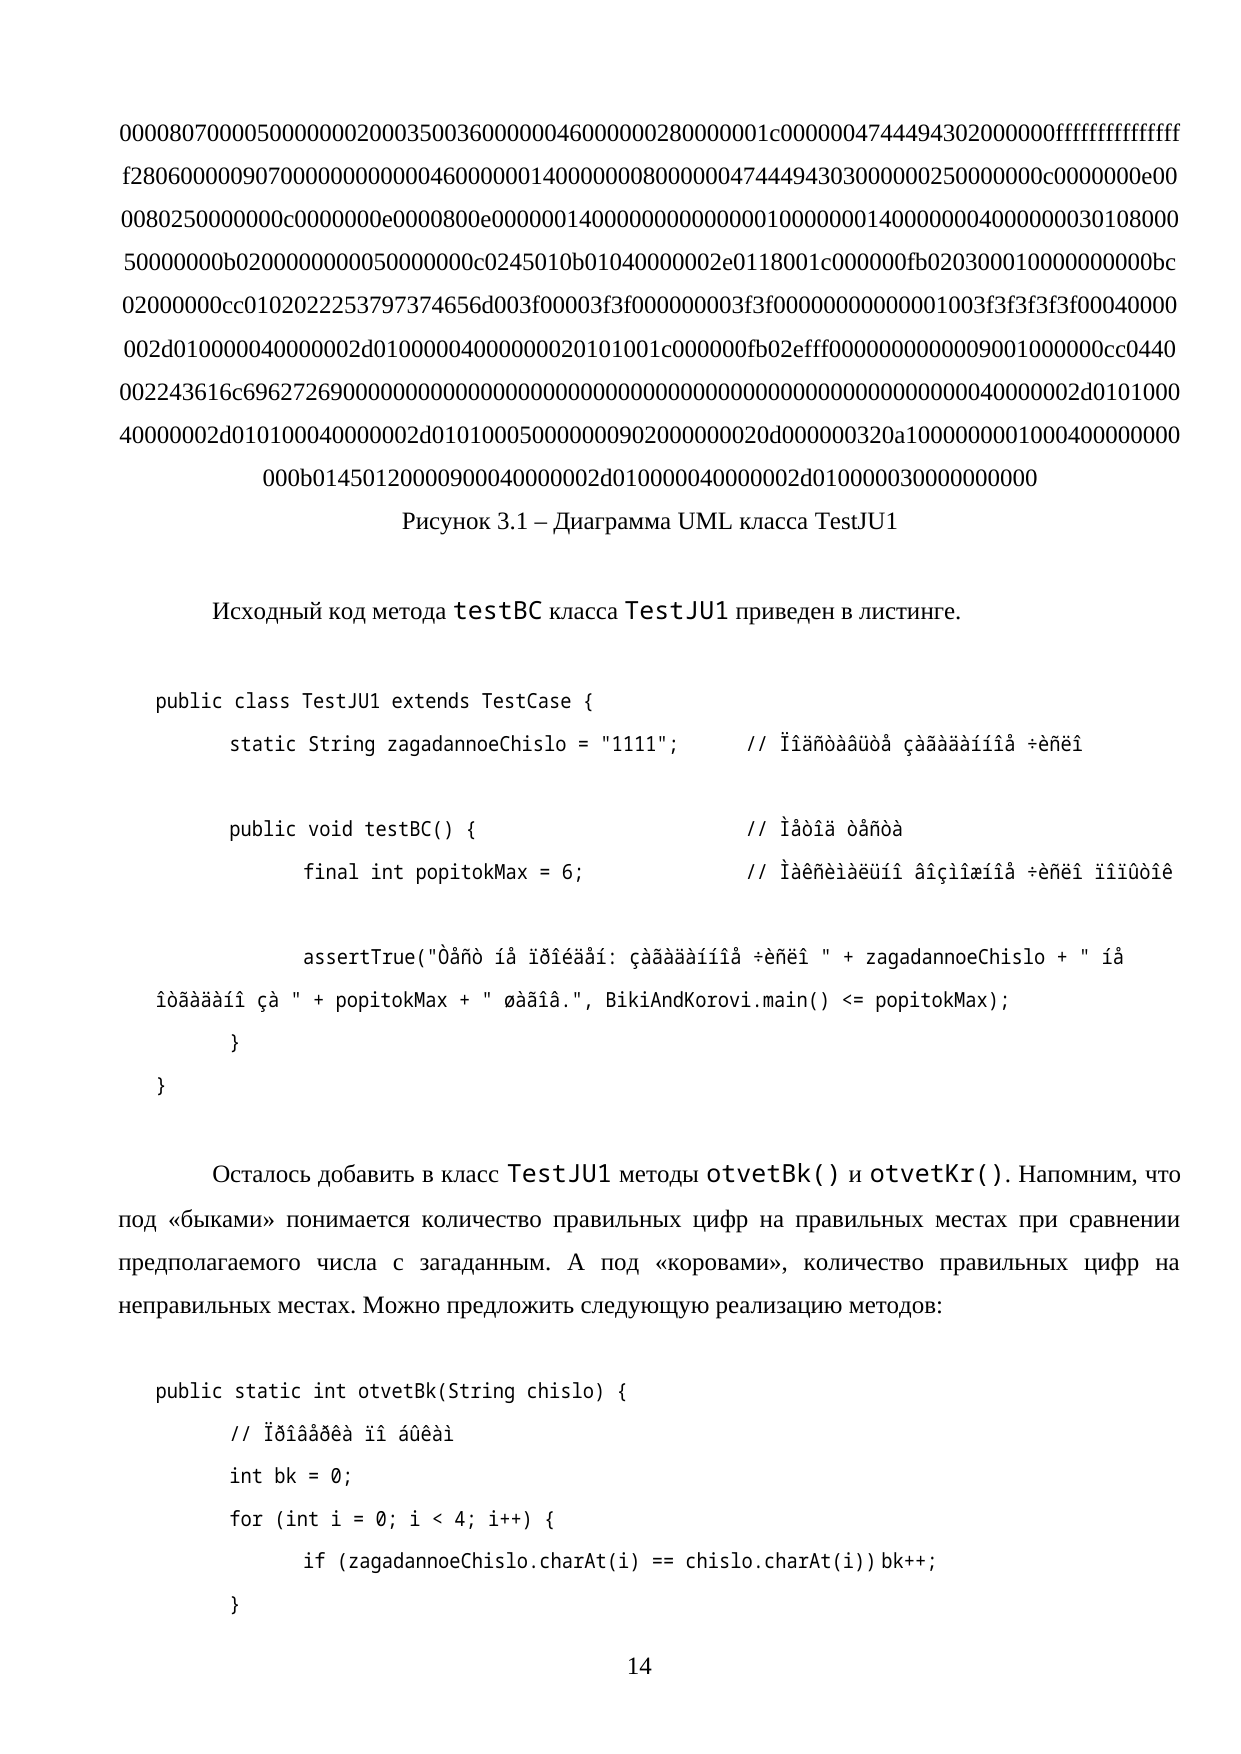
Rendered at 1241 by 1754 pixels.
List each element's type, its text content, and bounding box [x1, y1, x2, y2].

text final int popitokMax = 6; // Ìàêñèìàëüíî âîçìîæíîå ÷èñëî ïîïûòîê [155, 857, 1181, 886]
text int bk = 0; [155, 1461, 1181, 1490]
text static String zagadannoeChislo = "1111"; // Ïîäñòàâüòå çàãàäàííîå ÷èñëî [155, 729, 1181, 758]
text } [155, 1589, 1181, 1618]
text assertTrue("Òåñò íå ïðîéäåí: çàãàäàííîå ÷èñëî " + zagadannoeChislo + " íå îòãàäàíî çà " + popitokMax + " øàãîâ.", BikiAndKorovi.main() <= popitokMax); [155, 942, 1181, 1013]
text for (int i = 0; i < 4; i++) { [155, 1504, 1181, 1532]
text Исходный код метода testBC класса TestJU1 приведен в листинге. [118, 592, 1181, 627]
text } [155, 1027, 1181, 1056]
text if (zagadannoeChislo.charAt(i) == chislo.charAt(i)) bk++; [155, 1547, 1181, 1575]
text Осталось добавить в класс TestJU1 методы otvetBk() и otvetKr(). Напомним, что под «быками» понимается количество правильных цифр на правильных местах при сравнении предполагаемого числа с загаданным. А под «коровами», количество правильных цифр на неправильных местах. Можно предложить следующую реализацию методов: [118, 1155, 1181, 1319]
text } [155, 1070, 1181, 1098]
text // Ïðîâåðêà ïî áûêàì [155, 1419, 1181, 1447]
text Рисунок 3.1 – Диаграмма UML класса TestJU1 [118, 506, 1181, 535]
text public class TestJU1 extends TestCase { [155, 687, 1181, 715]
text 0000807000050000000200035003600000046000000280000001c0000004744494302000000ffffffffffffffff2806000009070000000000004600000014000000080000004744494303000000250000000c0000000e000080250000000c0000000e0000800e000000140000000000000010000000140000000400000003010800050000000b0200000000050000000c0245010b01040000002e0118001c000000fb020300010000000000bc02000000cc0102022253797374656d003f00003f3f000000003f3f00000000000001003f3f3f3f3f00040000002d010000040000002d01000004000000020101001c000000fb02efff0000000000009001000000cc0440002243616c6962726900000000000000000000000000000000000000000000000000040000002d010100040000002d010100040000002d010100050000000902000000020d000000320a1000000001000400000000000b01450120000900040000002d010000040000002d010000030000000000 [118, 118, 1181, 492]
text public static int otvetBk(String chislo) { [155, 1376, 1181, 1405]
text public void testBC() { // Ìåòîä òåñòà [155, 814, 1181, 843]
